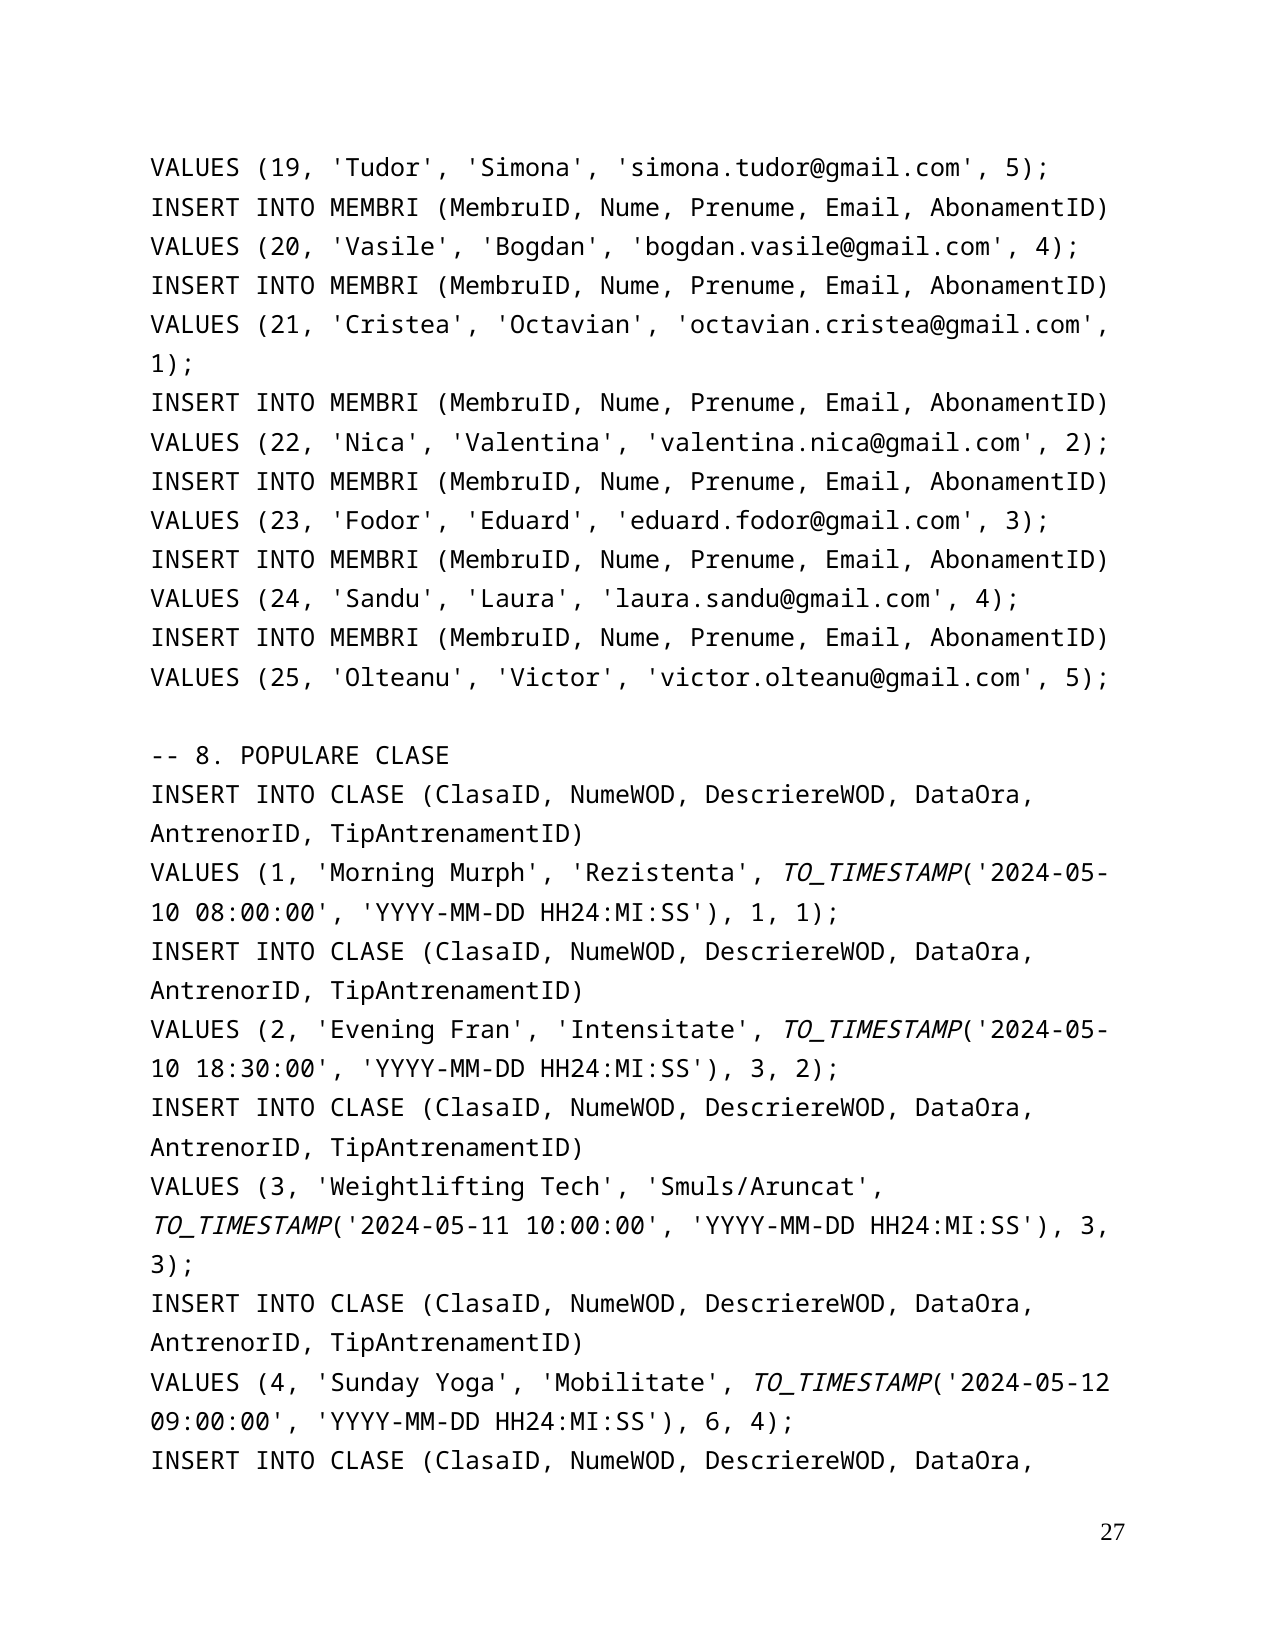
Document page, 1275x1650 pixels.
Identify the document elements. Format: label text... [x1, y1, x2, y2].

text VALUES (19, 'Tudor', 'Simona', 'simona.tudor@gmail.com', 5); INSERT INTO MEMBRI (MembruID, Nume, Prenume, Email, AbonamentID) VALUES (20, 'Vasile', 'Bogdan', 'bogdan.vasile@gmail.com', 4); INSERT INTO MEMBRI (MembruID, Nume, Prenume, Email, AbonamentID) VALUES (21, 'Cristea', 'Octavian', 'octavian.cristea@gmail.com', 1); INSERT INTO MEMBRI (MembruID, Nume, Prenume, Email, AbonamentID) VALUES (22, 'Nica', 'Valentina', 'valentina.nica@gmail.com', 2); INSERT INTO MEMBRI (MembruID, Nume, Prenume, Email, AbonamentID) VALUES (23, 'Fodor', 'Eduard', 'eduard.fodor@gmail.com', 3); INSERT INTO MEMBRI (MembruID, Nume, Prenume, Email, AbonamentID) VALUES (24, 'Sandu', 'Laura', 'laura.sandu@gmail.com', 4); INSERT INTO MEMBRI (MembruID, Nume, Prenume, Email, AbonamentID) VALUES (25, 'Olteanu', 'Victor', 'victor.olteanu@gmail.com', 5); -- 8. POPULARE CLASE INSERT INTO CLASE (ClasaID, NumeWOD, DescriereWOD, DataOra, AntrenorID, TipAntrenamentID) VALUES (1, 'Morning Murph', 'Rezistenta', TO_TIMESTAMP('2024-05-10 08:00:00', 'YYYY-MM-DD HH24:MI:SS'), 1, 1); INSERT INTO CLASE (ClasaID, NumeWOD, DescriereWOD, DataOra, AntrenorID, TipAntrenamentID) VALUES (2, 'Evening Fran', 'Intensitate', TO_TIMESTAMP('2024-05-10 18:30:00', 'YYYY-MM-DD HH24:MI:SS'), 3, 2); INSERT INTO CLASE (ClasaID, NumeWOD, DescriereWOD, DataOra, AntrenorID, TipAntrenamentID) VALUES (3, 'Weightlifting Tech', 'Smuls/Aruncat', TO_TIMESTAMP('2024-05-11 10:00:00', 'YYYY-MM-DD HH24:MI:SS'), 3, 3); INSERT INTO CLASE (ClasaID, NumeWOD, DescriereWOD, DataOra, AntrenorID, TipAntrenamentID) VALUES (4, 'Sunday Yoga', 'Mobilitate', TO_TIMESTAMP('2024-05-12 09:00:00', 'YYYY-MM-DD HH24:MI:SS'), 6, 4); INSERT INTO CLASE (ClasaID, NumeWOD, DescriereWOD, DataOra, [150, 150, 1125, 1477]
